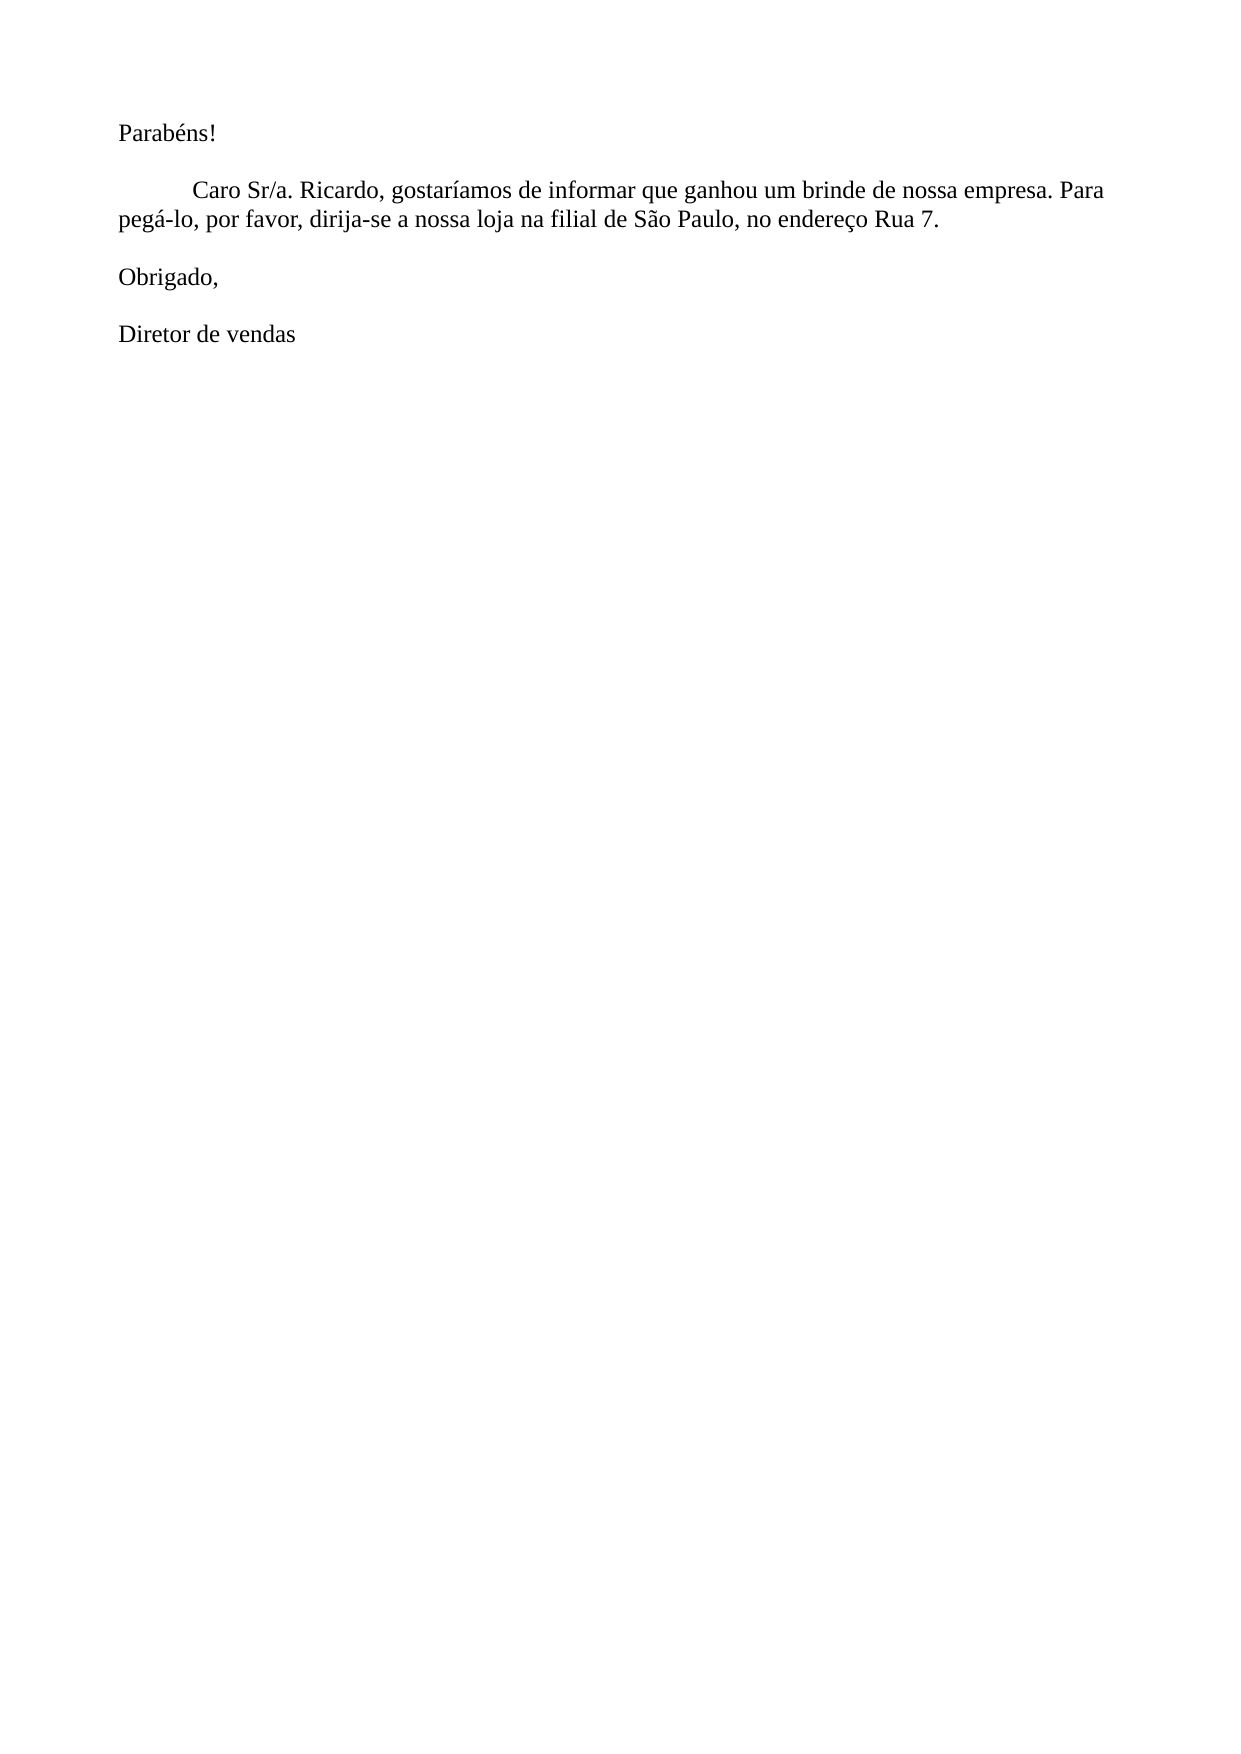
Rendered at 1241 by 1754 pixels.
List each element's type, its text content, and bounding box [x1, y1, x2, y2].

text Diretor de vendas [118, 319, 1122, 348]
text Parabéns! [118, 118, 1122, 147]
text Obrigado, [118, 262, 1122, 291]
text Caro Sr/a. Ricardo, gostaríamos de informar que ganhou um brinde de nossa empresa. Para pegá-lo, por favor, dirija-se a nossa loja na filial de São Paulo, no endereço Rua 7. [118, 176, 1122, 233]
